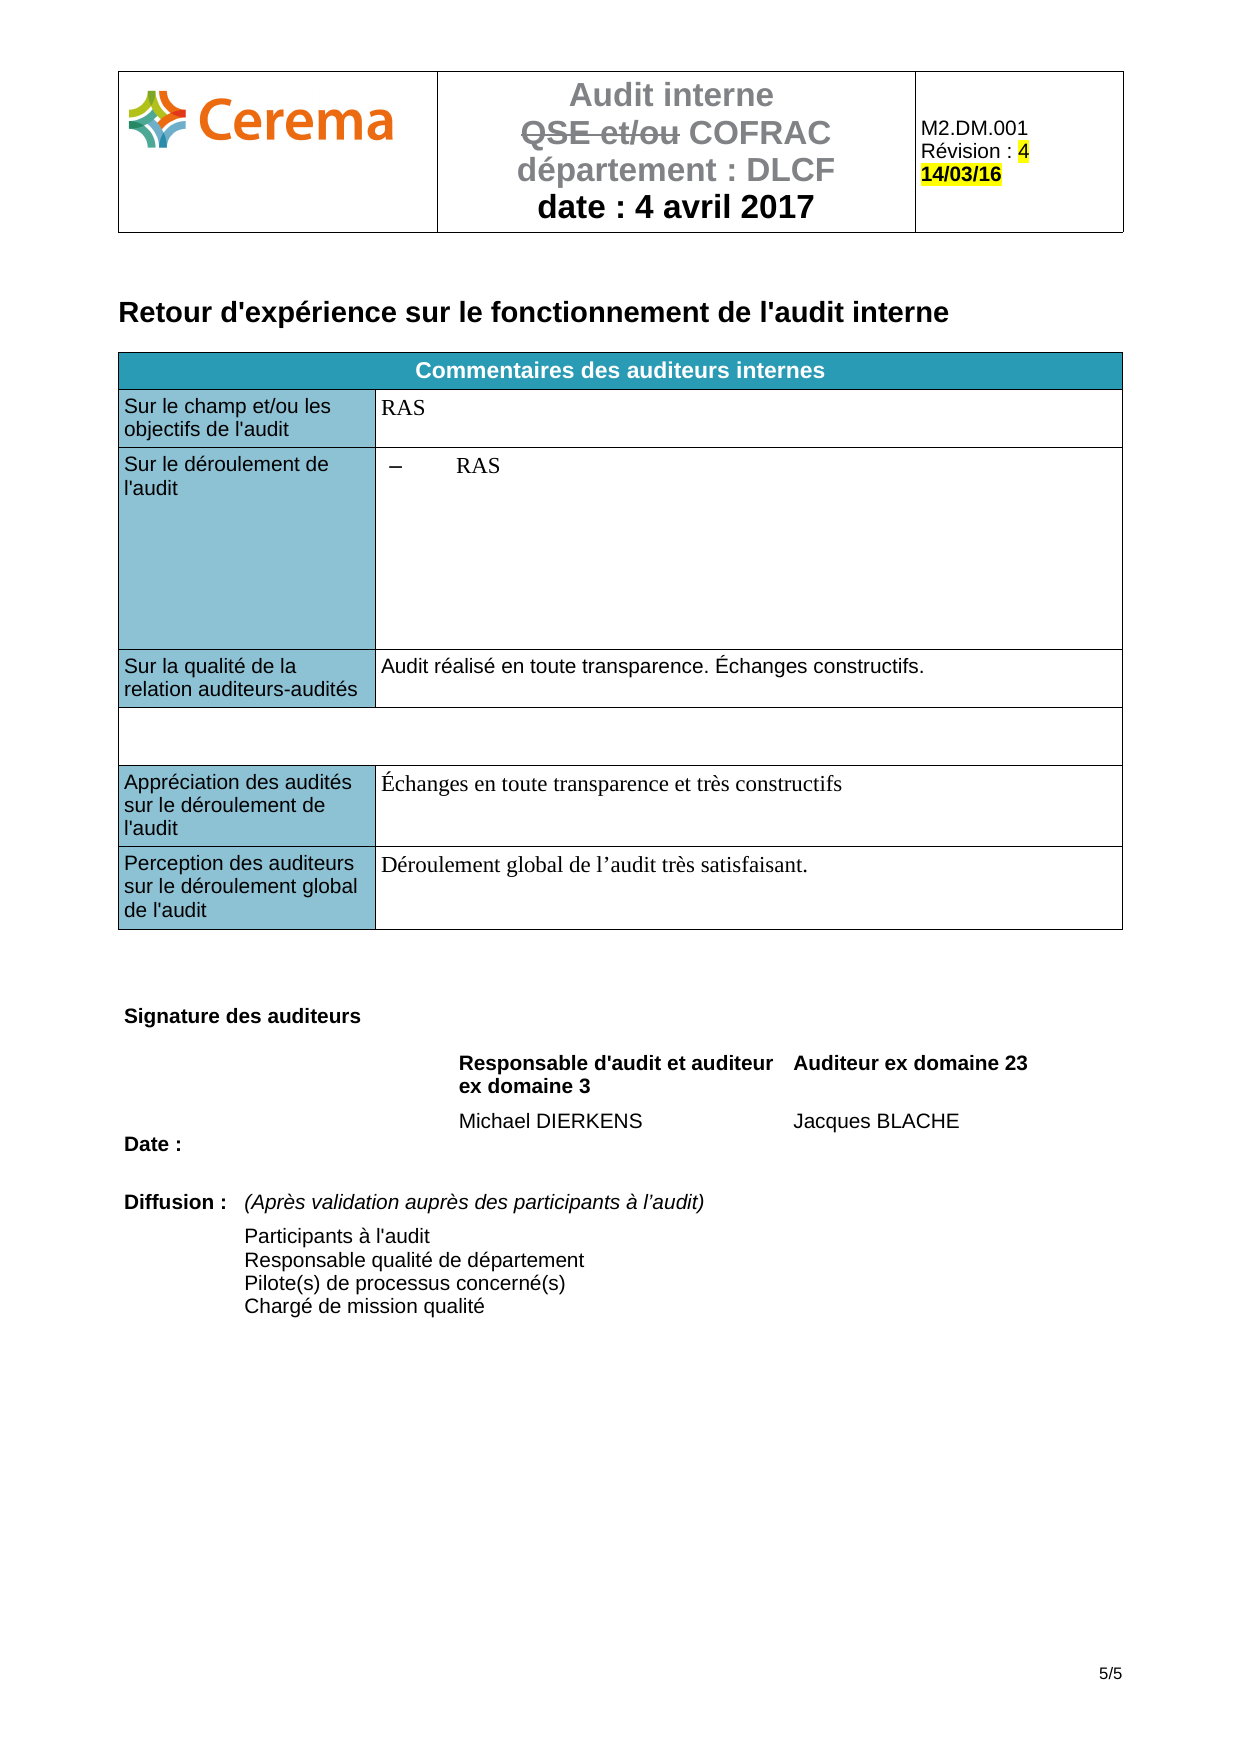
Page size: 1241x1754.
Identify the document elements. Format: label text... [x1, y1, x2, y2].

table_header Responsable d'audit et auditeur ex domaine 3 [453, 999, 787, 1103]
table_cell Sur le champ et/ou les objectifs de l'audit [119, 390, 375, 447]
table_cell Audit réalisé en toute transparence. Échanges constructifs. [376, 650, 1122, 707]
table_cell RAS [376, 390, 1122, 447]
table_cell RAS [376, 448, 1122, 649]
table_cell Sur la qualité de la relation auditeurs-audités [119, 650, 375, 707]
table_cell Déroulement global de l’audit très satisfaisant. [376, 847, 1122, 929]
picture [127, 89, 394, 149]
table_cell Date : [118, 1104, 453, 1161]
subtitle Retour d'expérience sur le fonctionnement de l'audit interne [118, 296, 1181, 328]
table_cell [119, 708, 1122, 765]
table_header Auditeur ex domaine 23 [788, 999, 1122, 1103]
table_cell Jacques BLACHE [788, 1104, 1122, 1161]
table_cell Appréciation des audités sur le déroulement de l'audit [119, 766, 375, 846]
table_header Signature des auditeurs [118, 999, 453, 1103]
table_cell Michael DIERKENS [453, 1104, 787, 1161]
table_cell Sur le déroulement de l'audit [119, 448, 375, 649]
table_cell Perception des auditeurs sur le déroulement global de l'audit [119, 847, 375, 929]
table_cell Participants à l'audit Responsable qualité de département Pilote(s) de processus concerné(s) Chargé de mission qualité [239, 1219, 1123, 1324]
table_header Commentaires des auditeurs internes [119, 353, 1122, 389]
table_header (Après validation auprès des participants à l’audit) [239, 1185, 1123, 1219]
table_cell Échanges en toute transparence et très constructifs [376, 766, 1122, 846]
table_header Diffusion : [118, 1185, 238, 1219]
table_cell [118, 1219, 238, 1324]
